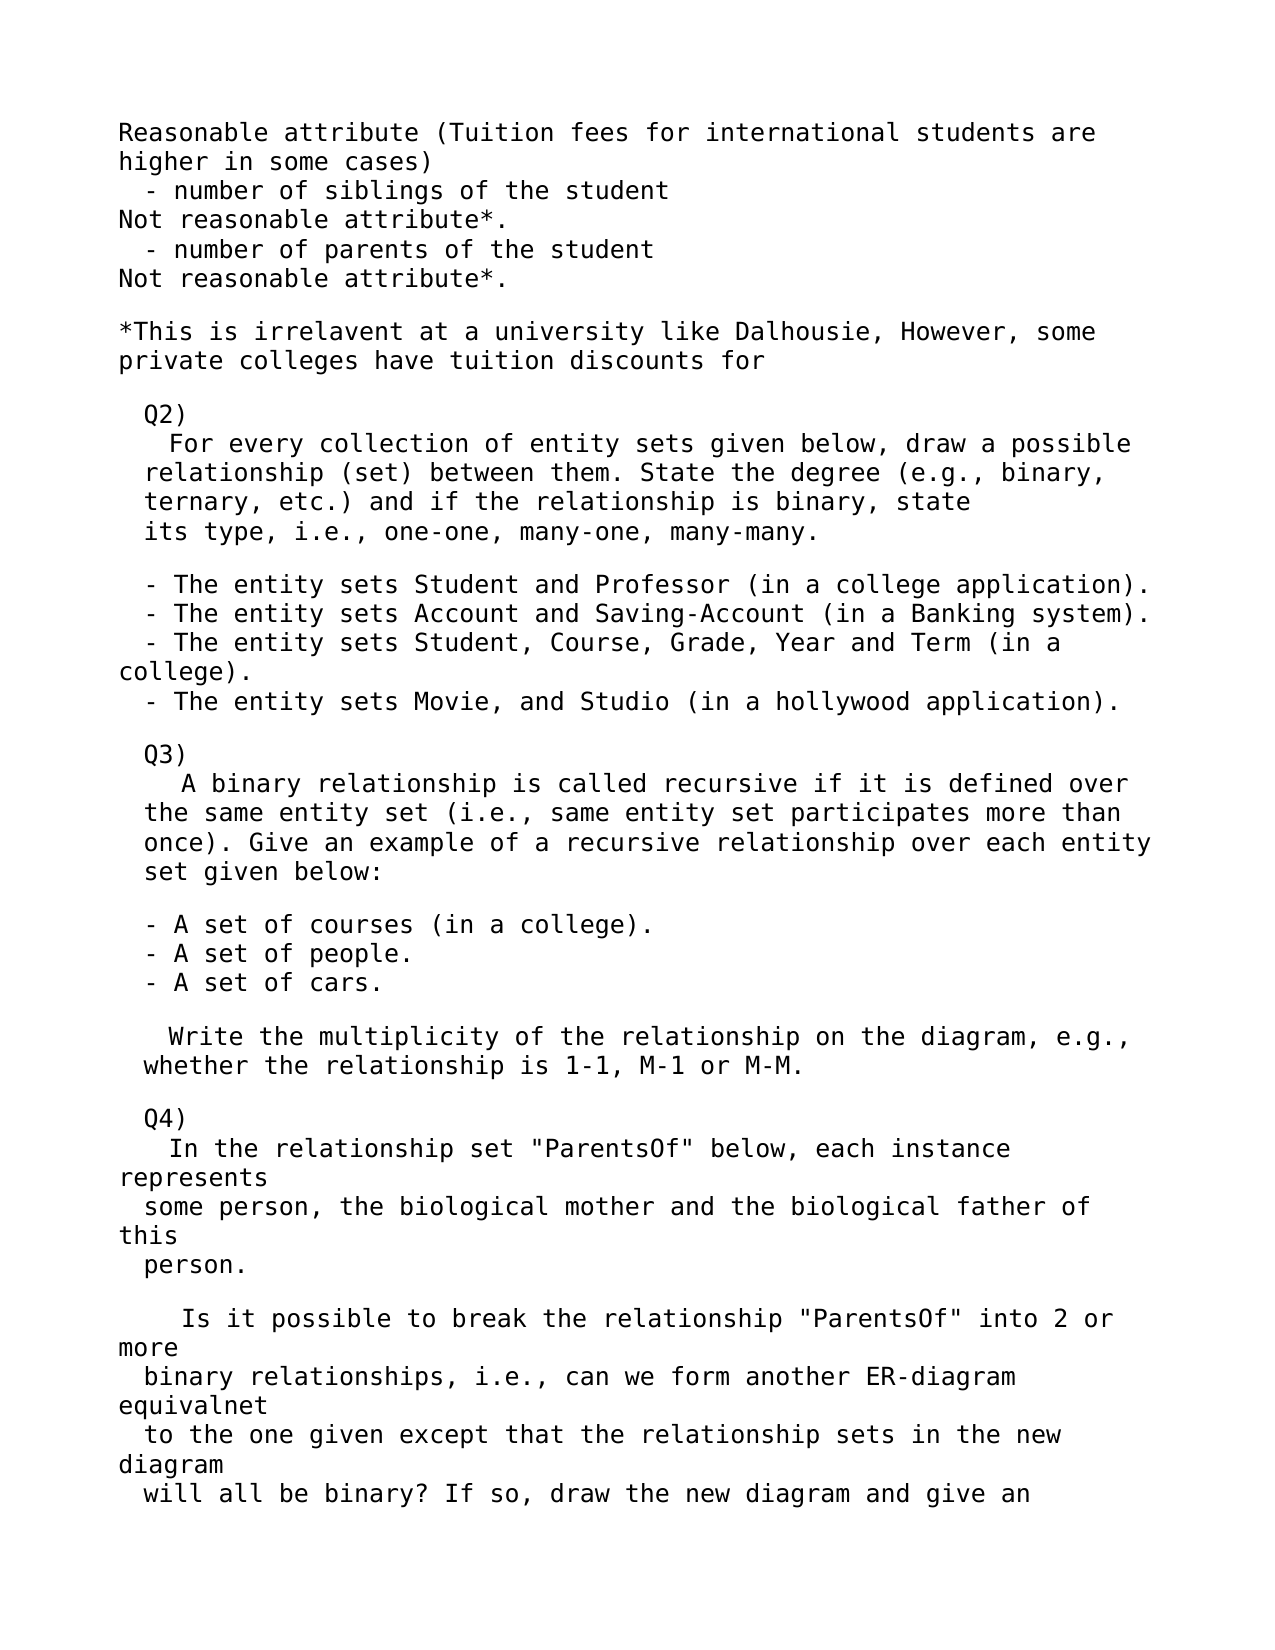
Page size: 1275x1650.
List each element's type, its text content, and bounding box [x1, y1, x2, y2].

text Not reasonable attribute*. [118, 206, 1157, 235]
text - number of parents of the student [118, 235, 1157, 264]
text some person, the biological mother and the biological father of this [118, 1192, 1157, 1251]
text - A set of cars. [118, 969, 1157, 998]
text - The entity sets Movie, and Studio (in a hollywood application). [118, 687, 1157, 716]
text *This is irrelavent at a university like Dalhousie, However, some private colleges have tuition discounts for [118, 317, 1157, 376]
text In the relationship set "ParentsOf" below, each instance represents [118, 1134, 1157, 1192]
text - A set of people. [118, 939, 1157, 969]
text Q2) [118, 400, 1157, 429]
text - The entity sets Student, Course, Grade, Year and Term (in a college). [118, 628, 1157, 687]
text will all be binary? If so, draw the new diagram and give an [118, 1479, 1157, 1508]
text whether the relationship is 1-1, M-1 or M-M. [118, 1051, 1157, 1080]
text ternary, etc.) and if the relationship is binary, state [118, 487, 1157, 517]
text - number of siblings of the student [118, 176, 1157, 206]
text set given below: [118, 857, 1157, 886]
text person. [118, 1251, 1157, 1280]
text Q3) [118, 740, 1157, 769]
text Not reasonable attribute*. [118, 264, 1157, 293]
text the same entity set (i.e., same entity set participates more than [118, 798, 1157, 828]
text Is it possible to break the relationship "ParentsOf" into 2 or more [118, 1304, 1157, 1362]
text Write the multiplicity of the relationship on the diagram, e.g., [118, 1022, 1157, 1051]
text to the one given except that the relationship sets in the new diagram [118, 1421, 1157, 1479]
text A binary relationship is called recursive if it is defined over [118, 769, 1157, 798]
text - The entity sets Account and Saving-Account (in a Banking system). [118, 599, 1157, 628]
text its type, i.e., one-one, many-one, many-many. [118, 517, 1157, 546]
text relationship (set) between them. State the degree (e.g., binary, [118, 458, 1157, 487]
text binary relationships, i.e., can we form another ER-diagram equivalnet [118, 1362, 1157, 1421]
text For every collection of entity sets given below, draw a possible [118, 429, 1157, 458]
text - The entity sets Student and Professor (in a college application). [118, 570, 1157, 599]
text - A set of courses (in a college). [118, 910, 1157, 939]
text Q4) [118, 1105, 1157, 1134]
text Reasonable attribute (Tuition fees for international students are higher in some cases) [118, 118, 1157, 176]
text once). Give an example of a recursive relationship over each entity [118, 828, 1157, 857]
